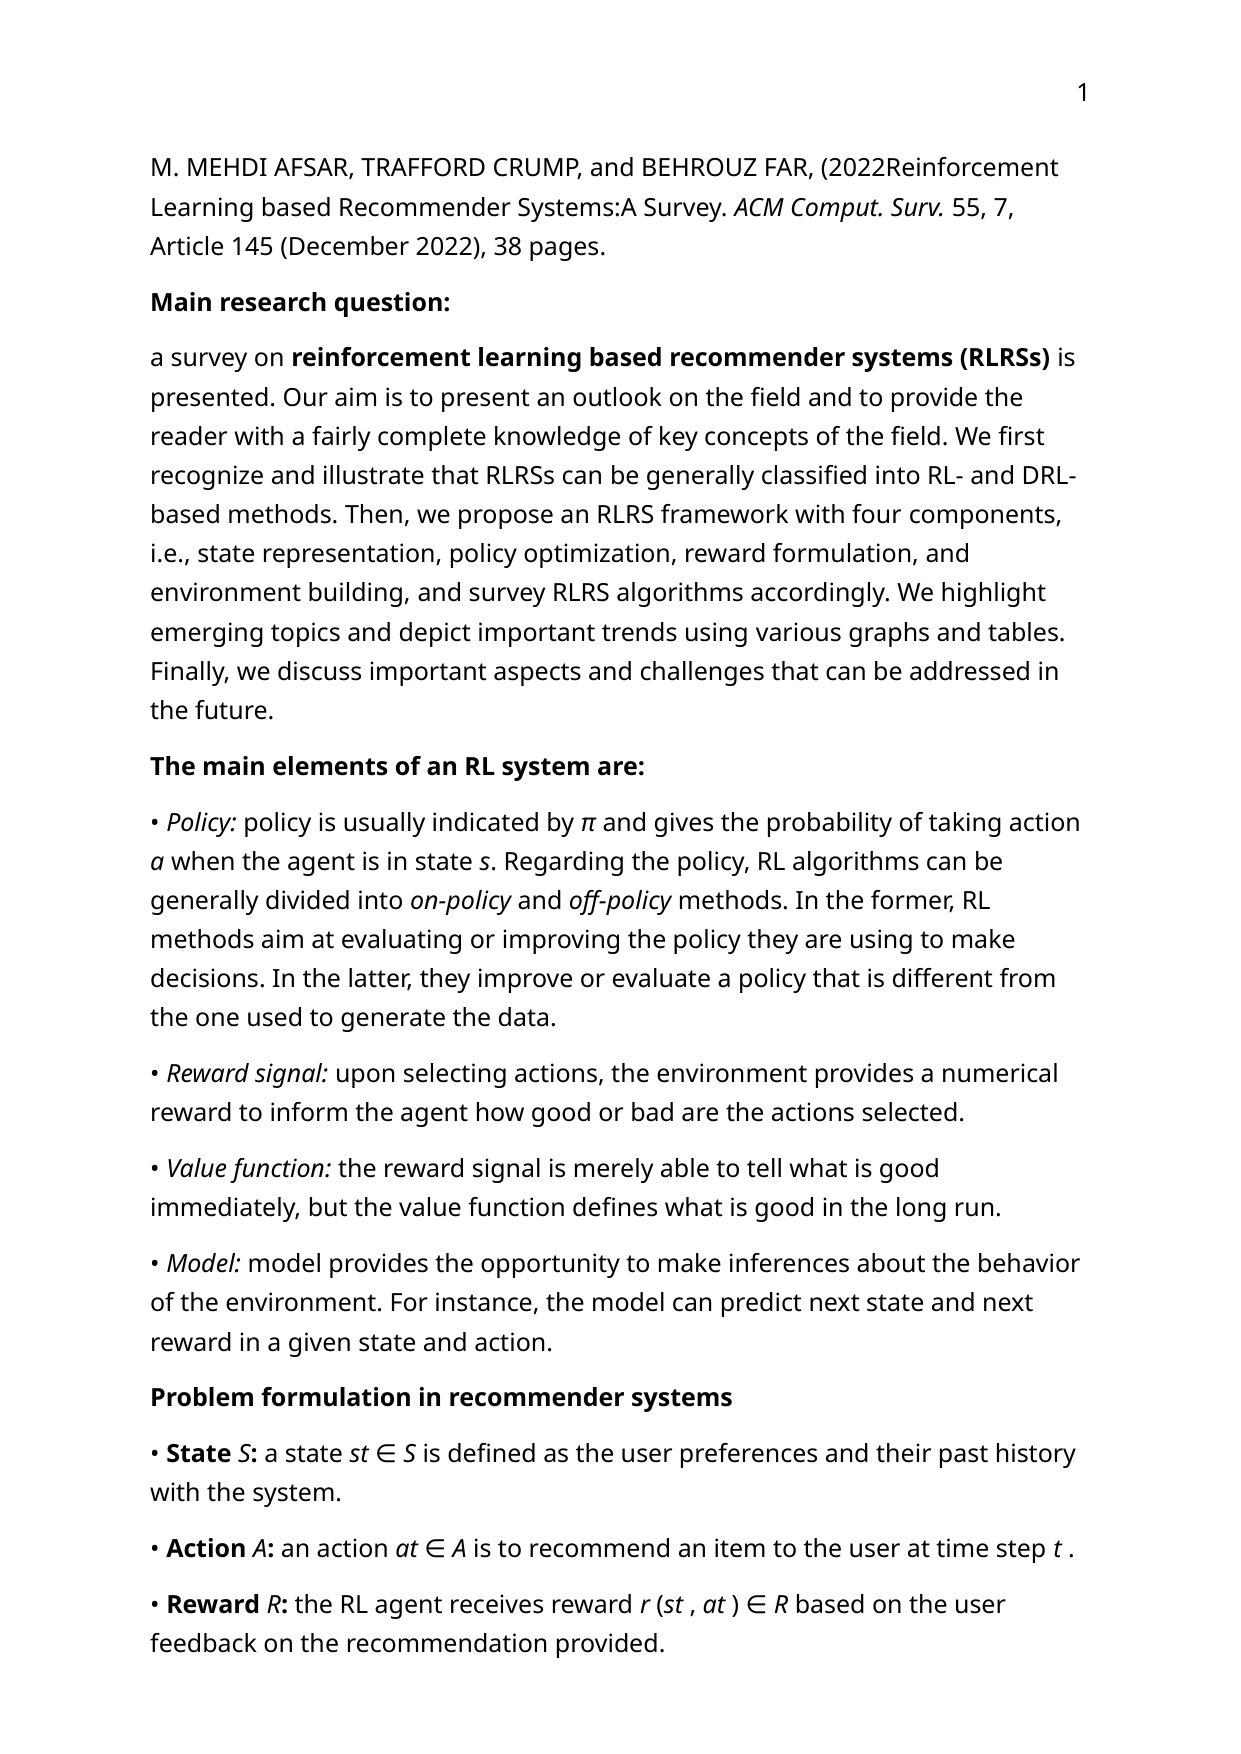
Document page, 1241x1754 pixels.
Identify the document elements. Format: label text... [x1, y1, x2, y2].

text • Reward R: the RL agent receives reward r (st , at ) ∈ R based on the user feedback on the recommendation provided. [150, 1587, 1090, 1660]
text The main elements of an RL system are: [150, 748, 1090, 782]
text • Action A: an action at ∈ A is to recommend an item to the user at time step t . [150, 1531, 1090, 1565]
text Main research question: [150, 284, 1090, 318]
text • Value function: the reward signal is merely able to tell what is good immediately, but the value function defines what is good in the long run. [150, 1151, 1090, 1224]
text • Policy: policy is usually indicated by π and gives the probability of taking action a when the agent is in state s. Regarding the policy, RL algorithms can be generally divided into on-policy and off-policy methods. In the former, RL methods aim at evaluating or improving the policy they are using to make decisions. In the latter, they improve or evaluate a policy that is different from the one used to generate the data. [150, 804, 1090, 1034]
text M. MEHDI AFSAR, TRAFFORD CRUMP, and BEHROUZ FAR, (2022Reinforcement Learning based Recommender Systems:A Survey. ACM Comput. Surv. 55, 7, Article 145 (December 2022), 38 pages. [150, 150, 1090, 262]
text • Model: model provides the opportunity to make inferences about the behavior of the environment. For instance, the model can predict next state and next reward in a given state and action. [150, 1246, 1090, 1358]
text • State S: a state st ∈ S is defined as the user preferences and their past history with the system. [150, 1436, 1090, 1509]
text • Reward signal: upon selecting actions, the environment provides a numerical reward to inform the agent how good or bad are the actions selected. [150, 1056, 1090, 1129]
text Problem formulation in recommender systems [150, 1380, 1090, 1414]
text a survey on reinforcement learning based recommender systems (RLRSs) is presented. Our aim is to present an outlook on the field and to provide the reader with a fairly complete knowledge of key concepts of the field. We first recognize and illustrate that RLRSs can be generally classified into RL- and DRL-based methods. Then, we propose an RLRS framework with four components, i.e., state representation, policy optimization, reward formulation, and environment building, and survey RLRS algorithms accordingly. We highlight emerging topics and depict important trends using various graphs and tables. Finally, we discuss important aspects and challenges that can be addressed in the future. [150, 340, 1090, 727]
